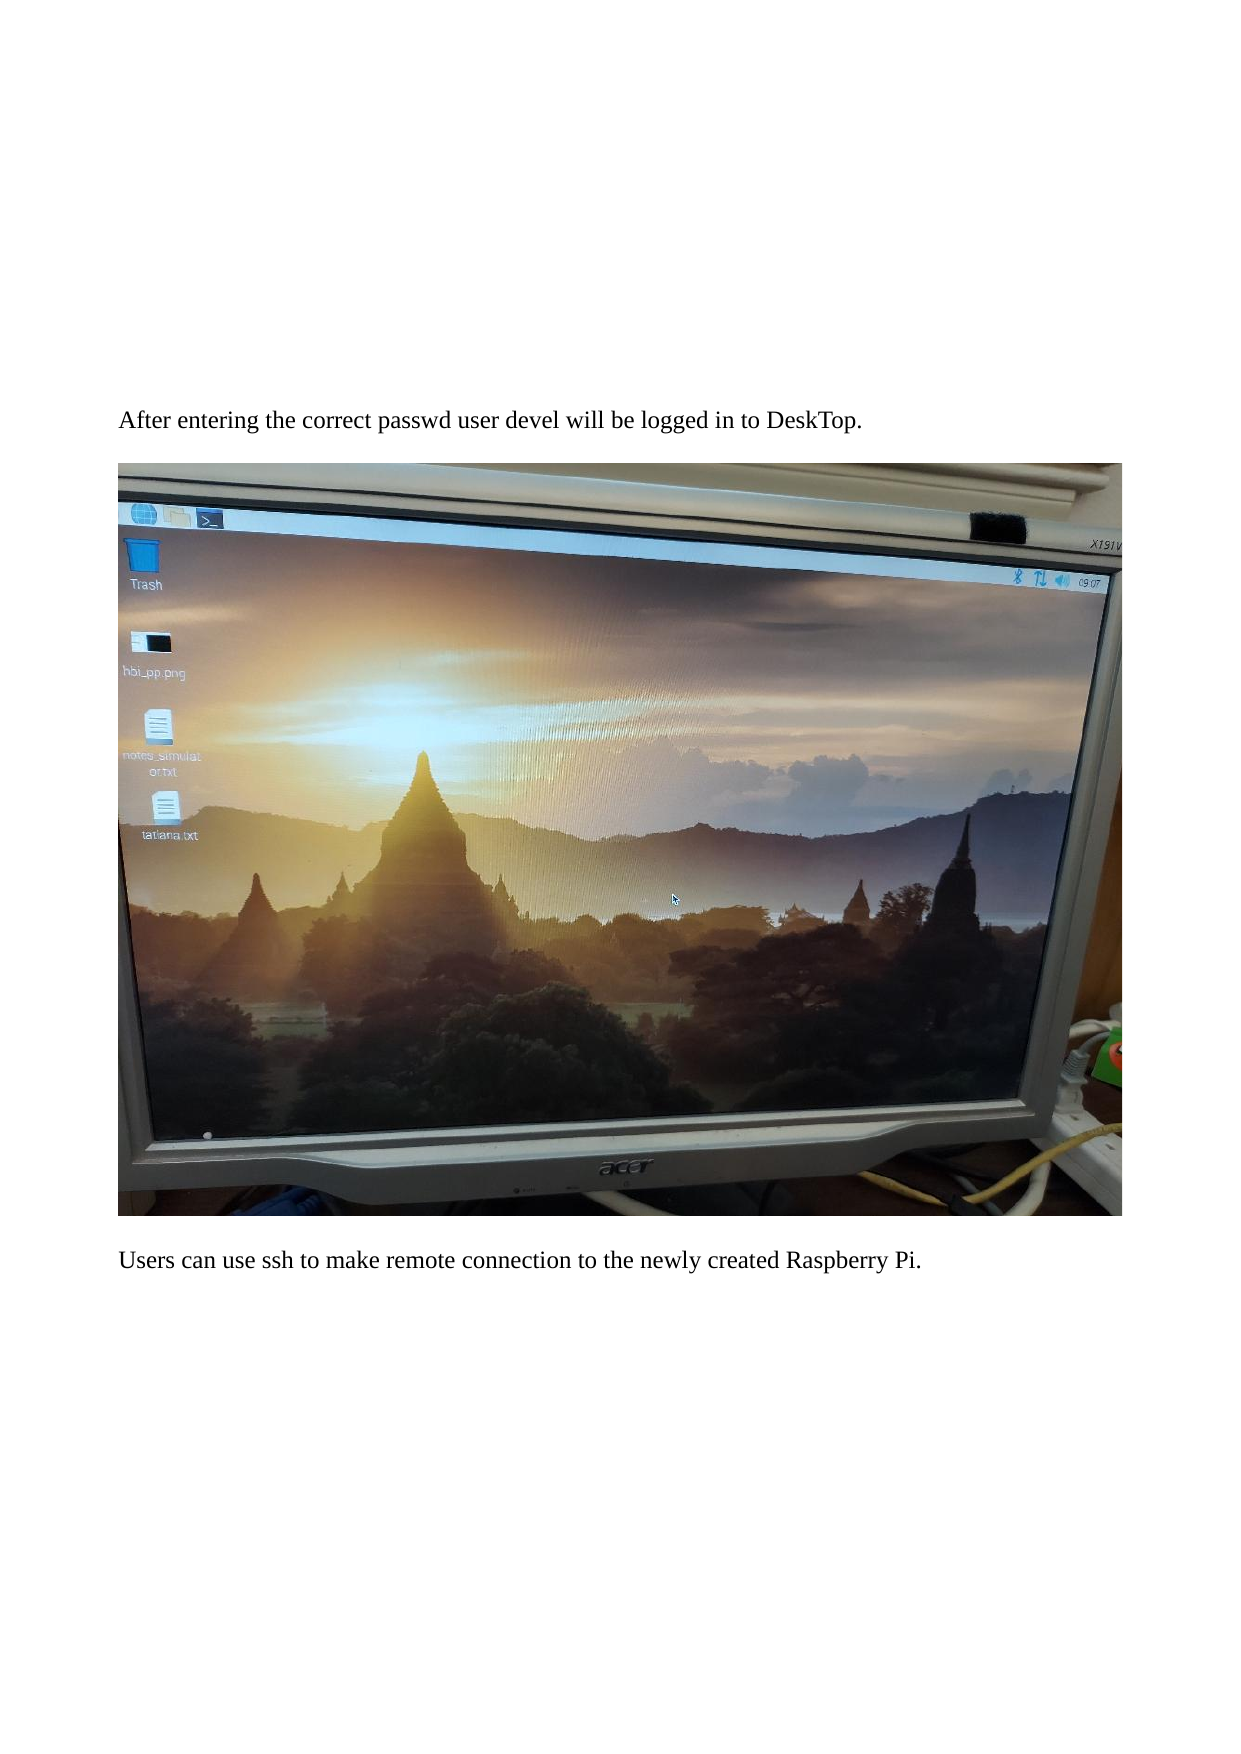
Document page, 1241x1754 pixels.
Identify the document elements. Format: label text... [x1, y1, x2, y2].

text Users can use ssh to make remote connection to the newly created Raspberry Pi. [118, 1245, 1122, 1273]
picture [118, 463, 1123, 1216]
text After entering the correct passwd user devel will be logged in to DeskTop. [118, 406, 1122, 434]
